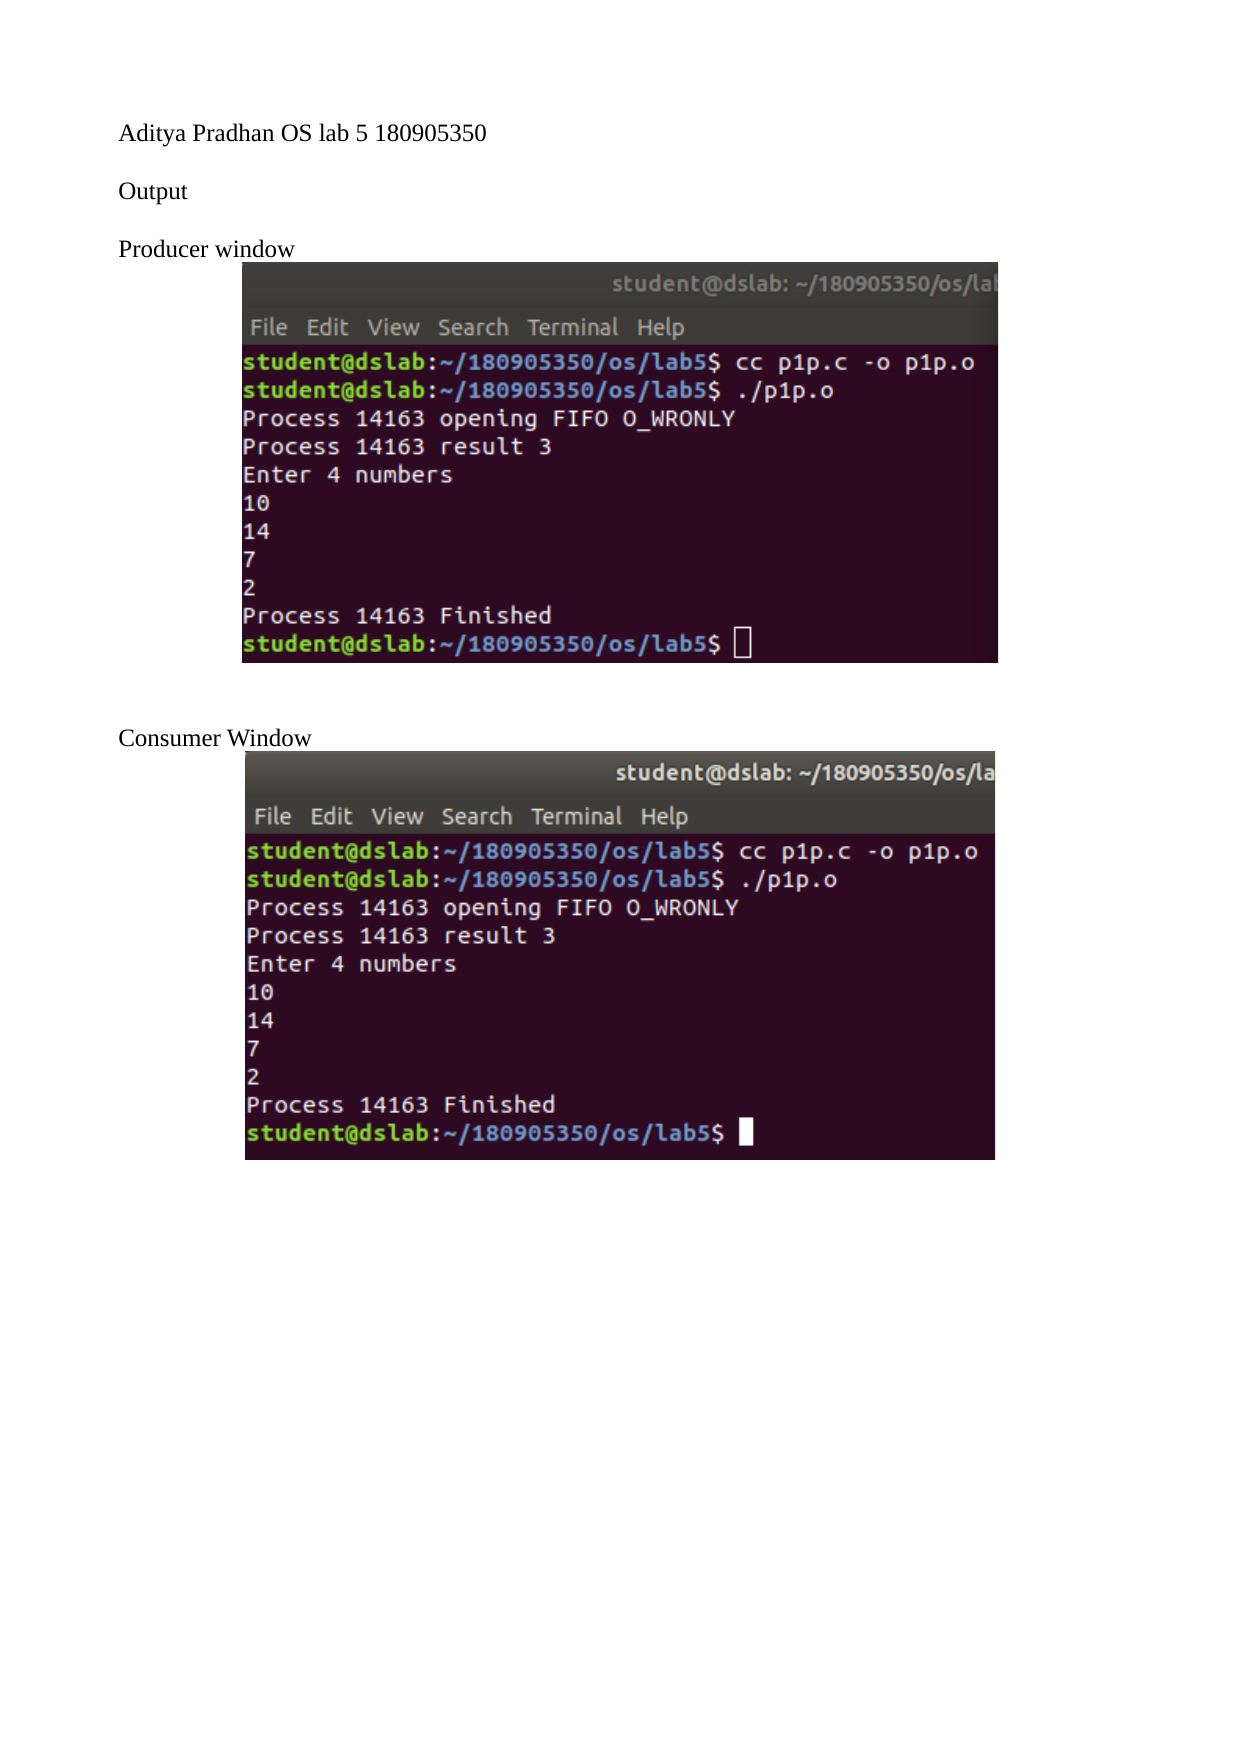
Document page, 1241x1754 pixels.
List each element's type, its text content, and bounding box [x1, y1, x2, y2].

text Consumer Window [118, 723, 1122, 751]
text Output [118, 176, 1122, 205]
picture [245, 751, 995, 1160]
text Producer window [118, 234, 1122, 263]
picture [242, 262, 999, 663]
